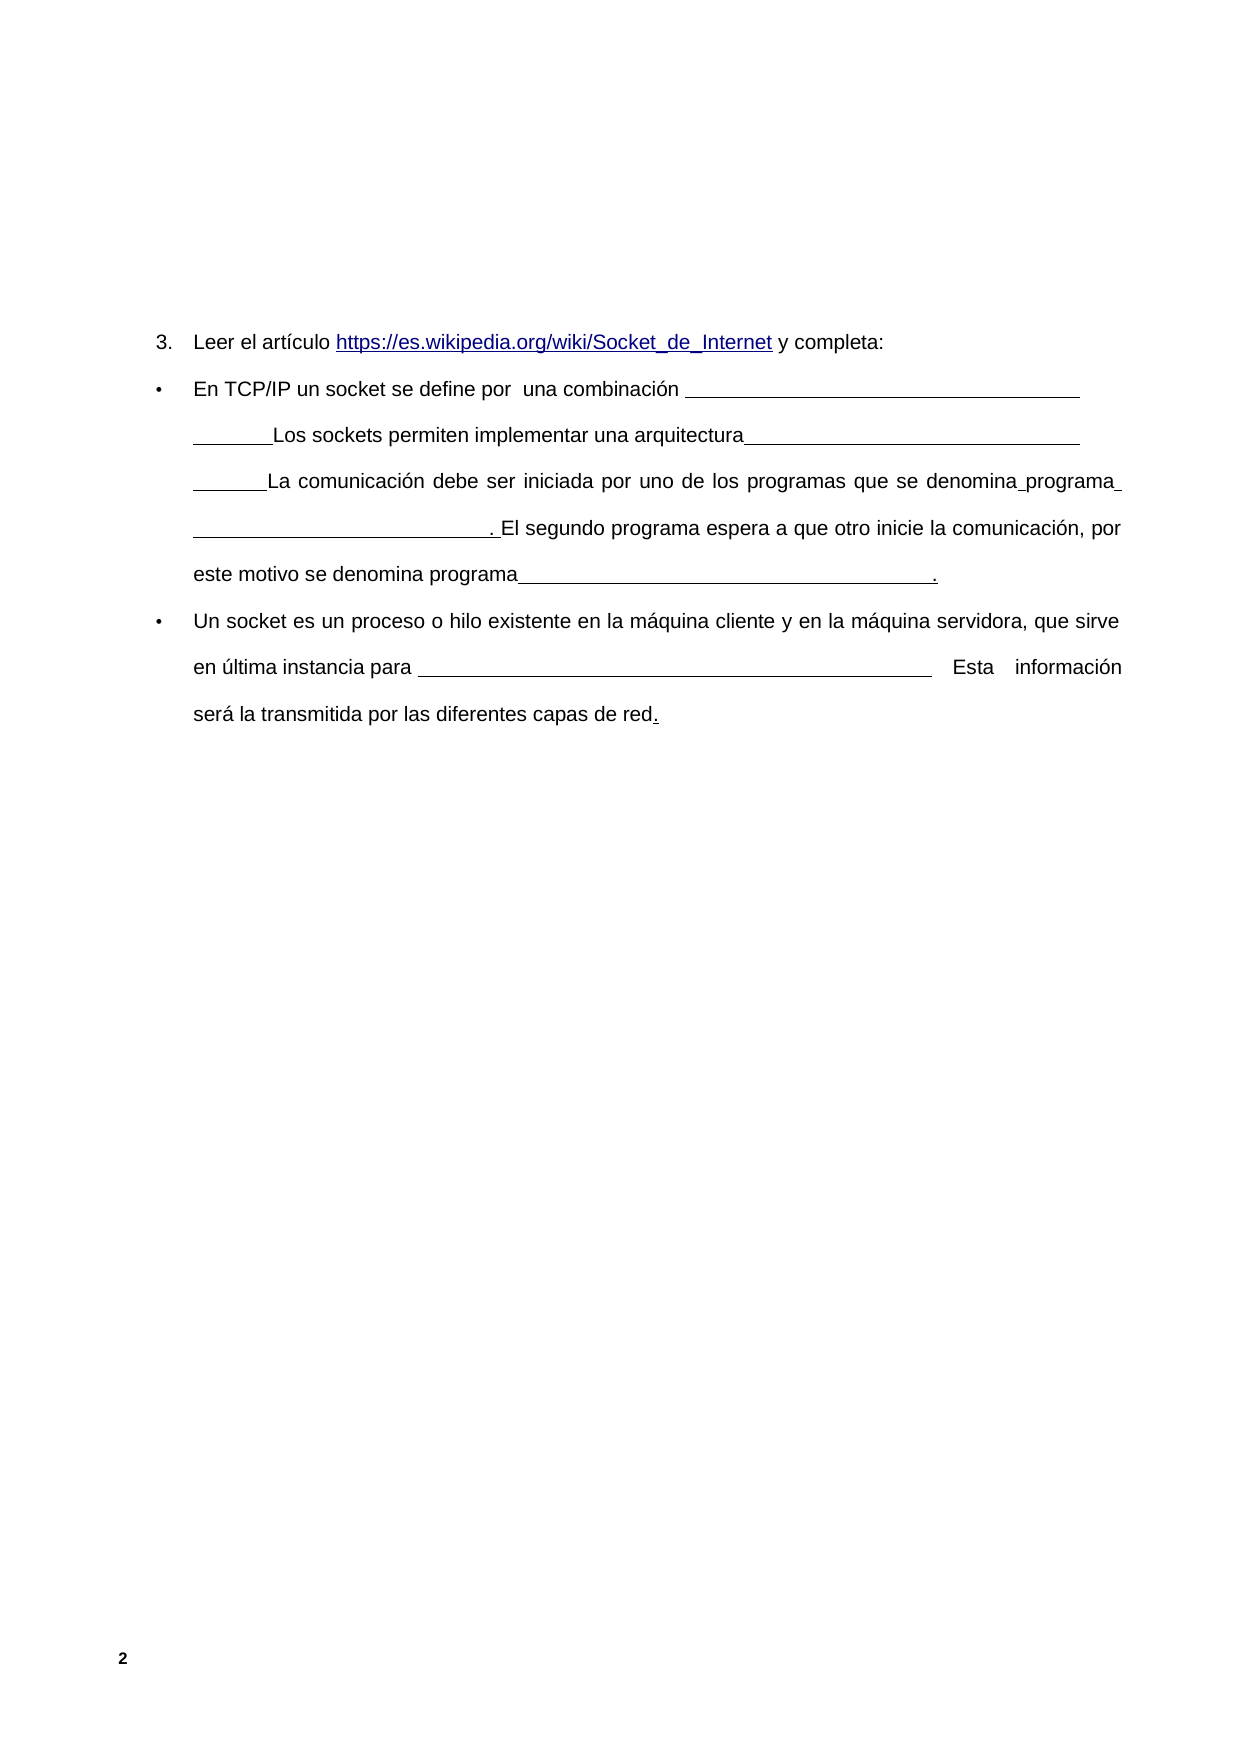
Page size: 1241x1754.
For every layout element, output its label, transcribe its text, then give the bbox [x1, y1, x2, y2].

list Leer el artículo https://es.wikipedia.org/wiki/Socket_de_Internet y completa: [156, 331, 1122, 354]
list Un socket es un proceso o hilo existente en la máquina cliente y en la máquina servidora, que sirve en última instancia para Esta información será la transmitida por las diferentes capas de red. [156, 609, 1122, 726]
list En TCP/IP un socket se define por una combinación Los sockets permiten implementar una arquitectura La comunicación debe ser iniciada por uno de los programas que se denomina programa . El segundo programa espera a que otro inicie la comunicación, por este motivo se denomina programa . [156, 377, 1122, 586]
